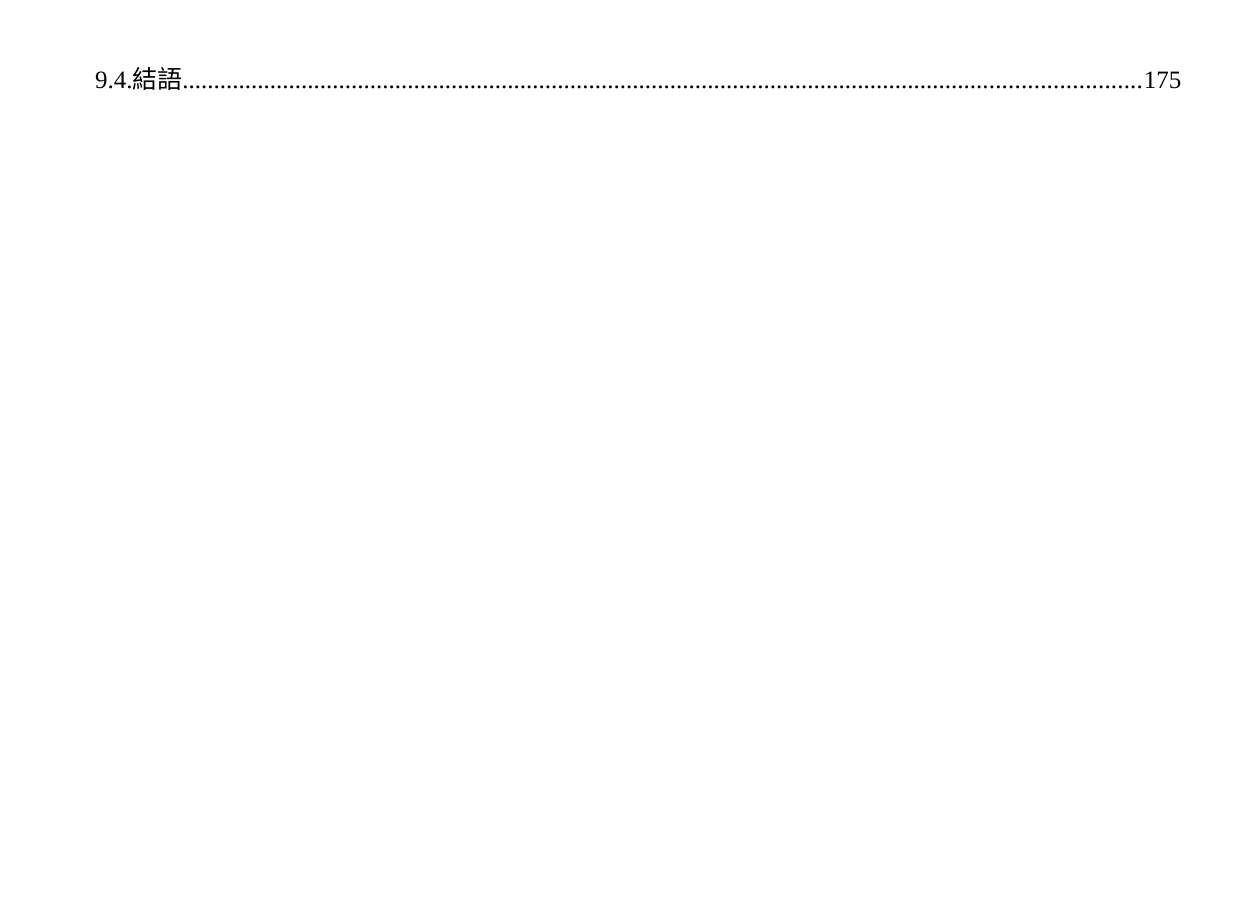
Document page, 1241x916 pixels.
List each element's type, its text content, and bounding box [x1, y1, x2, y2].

text 9.4.結語 175 [88, 59, 1181, 95]
